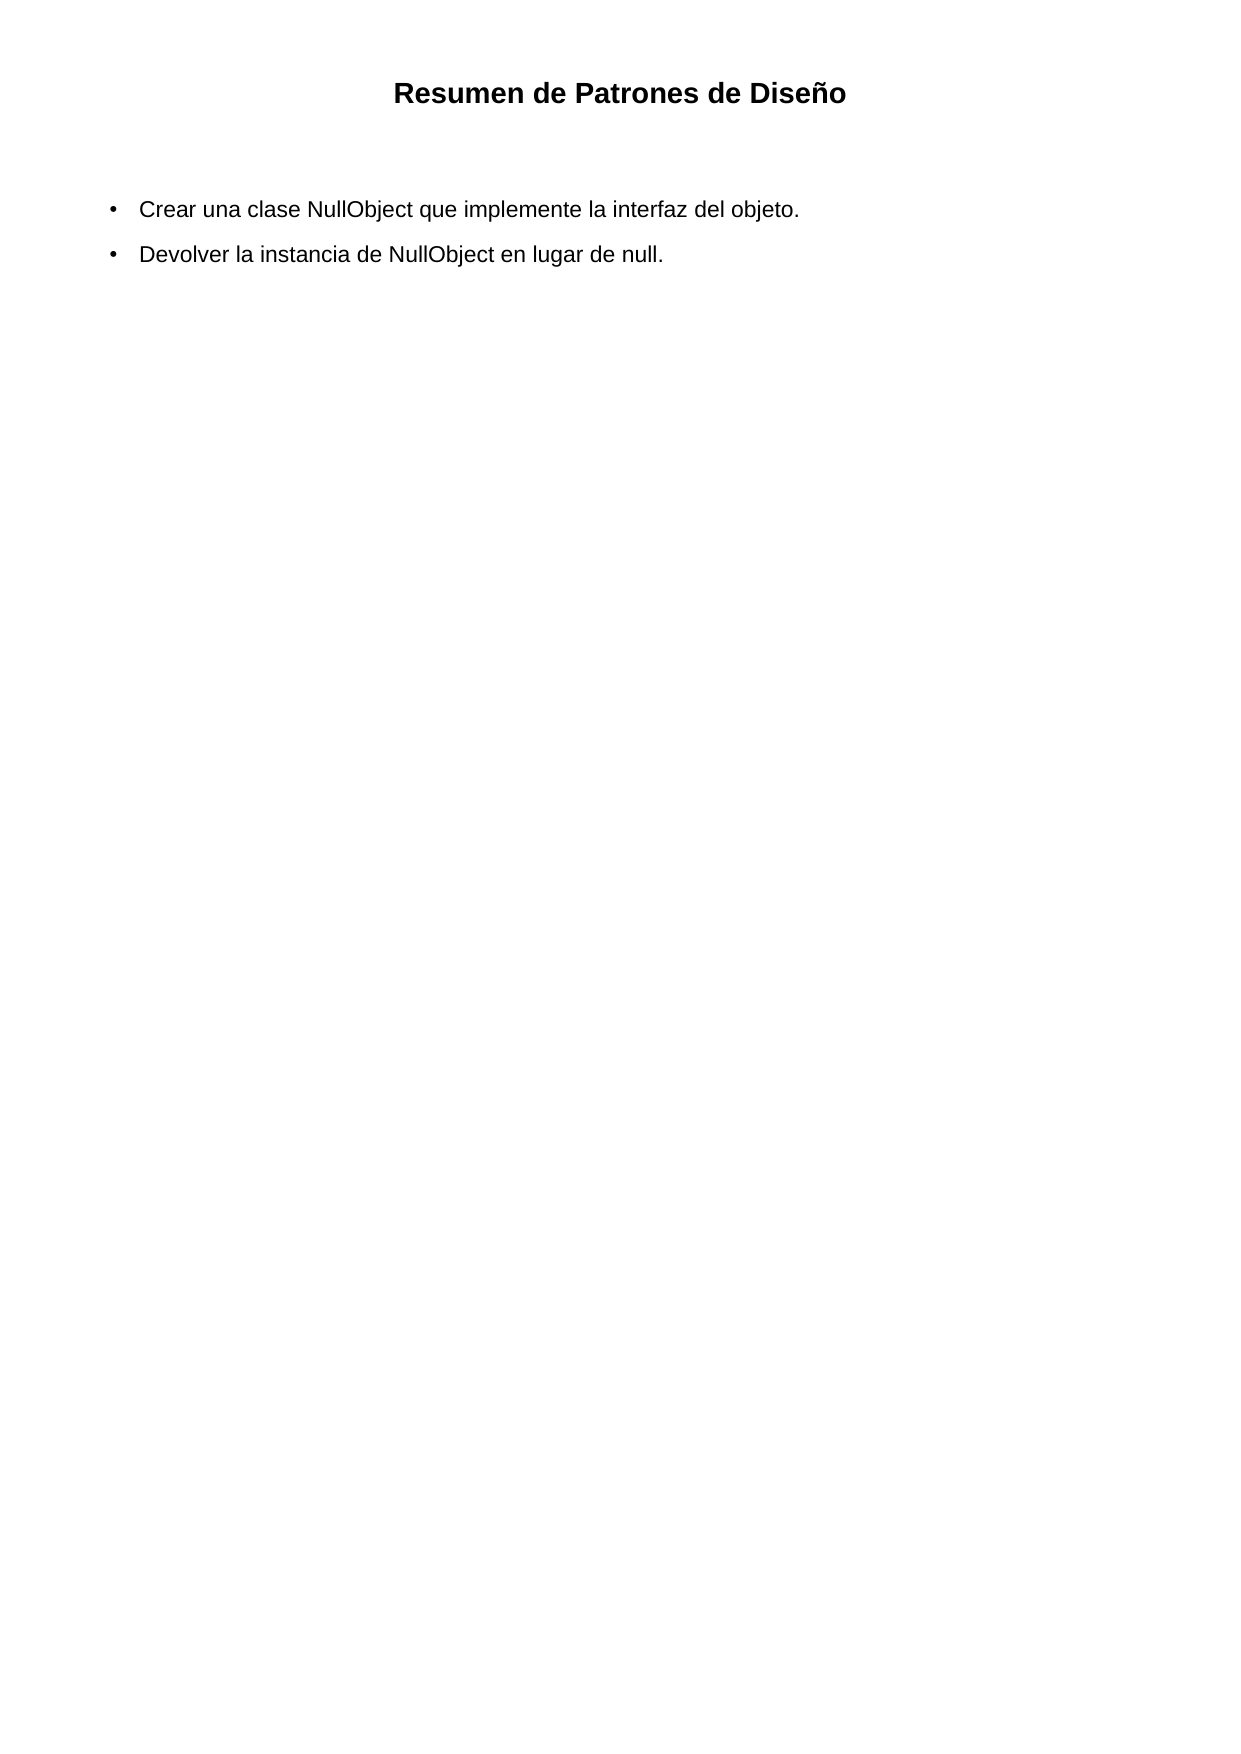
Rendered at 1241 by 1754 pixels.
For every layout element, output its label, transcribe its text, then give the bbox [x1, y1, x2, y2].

list Devolver la instancia de NullObject en lugar de null. [109, 241, 1175, 267]
list Crear una clase NullObject que implemente la interfaz del objeto. [109, 196, 1175, 223]
